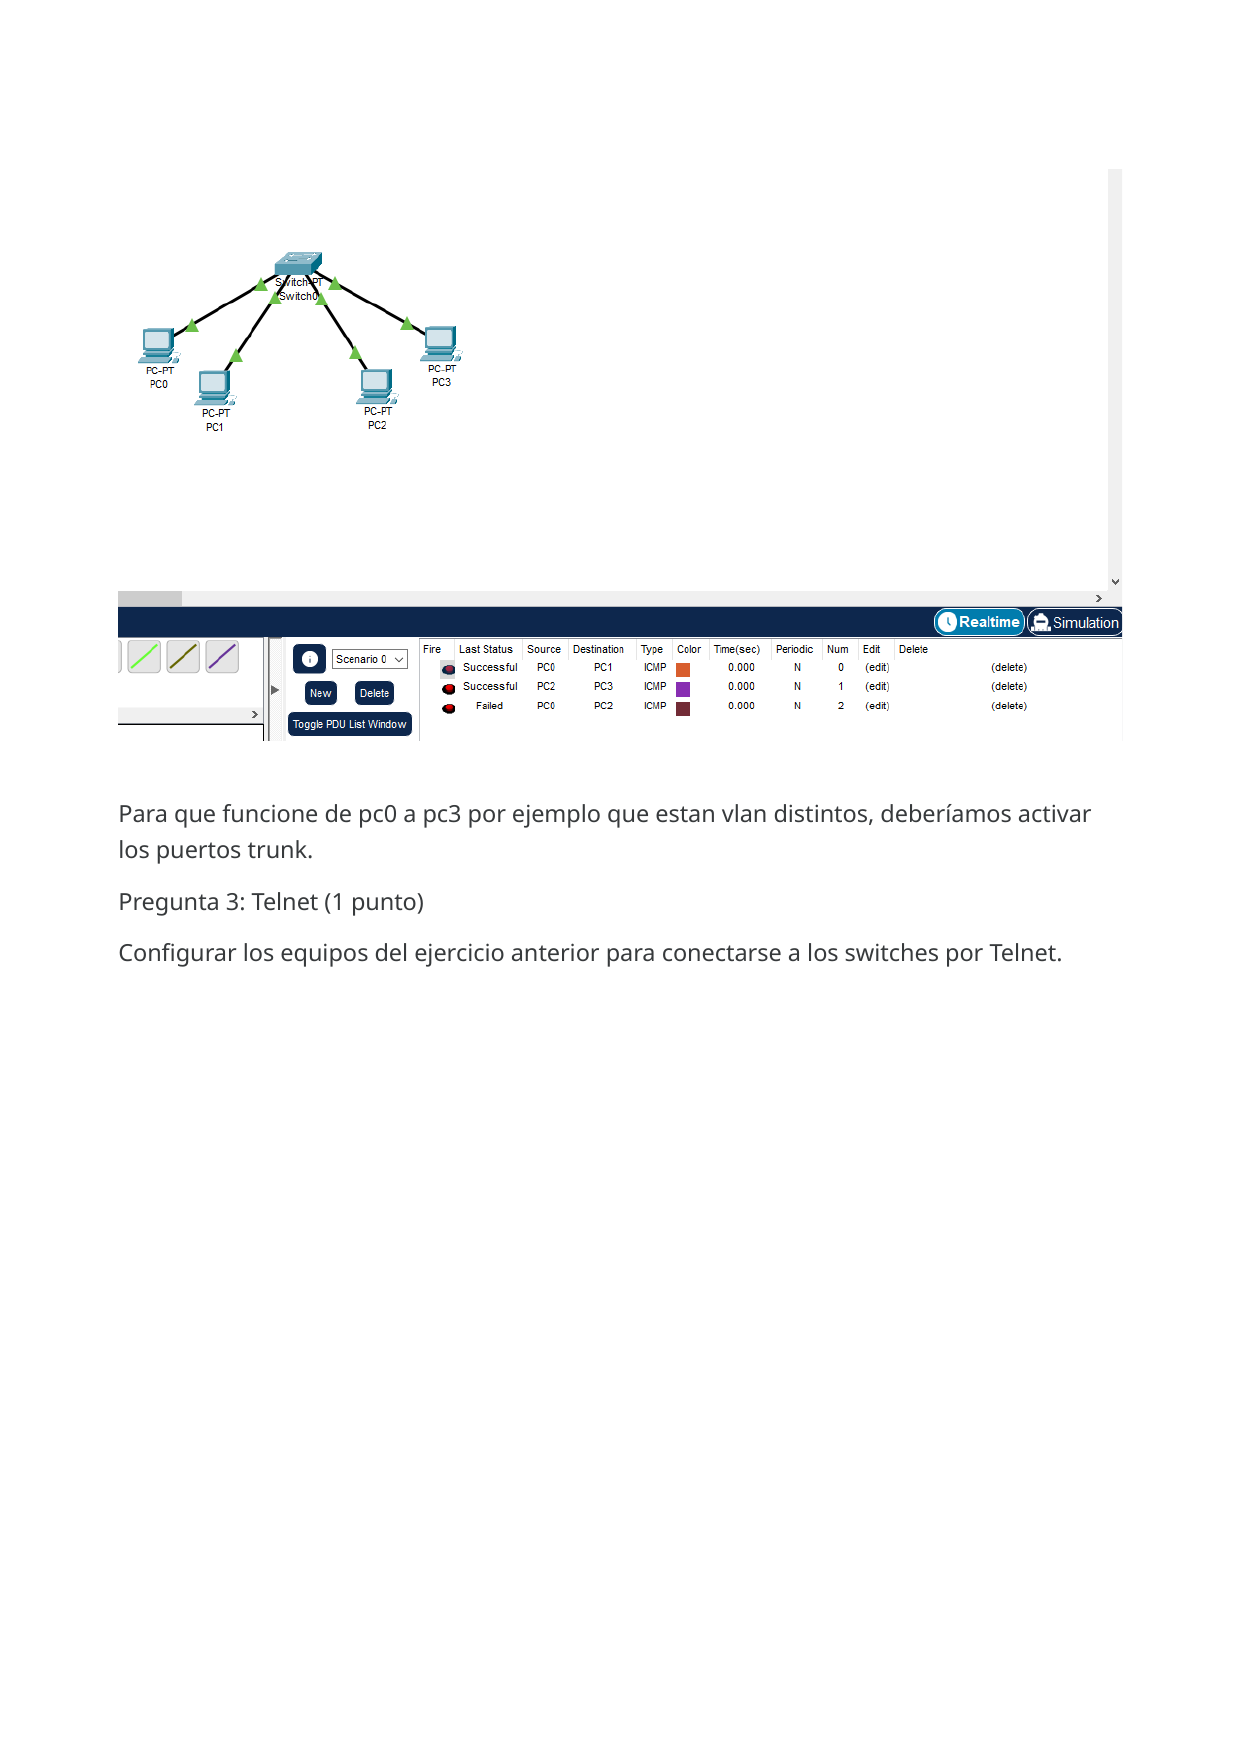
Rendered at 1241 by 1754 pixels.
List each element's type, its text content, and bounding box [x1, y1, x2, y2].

text Configurar los equipos del ejercicio anterior para conectarse a los switches por Telnet. [118, 936, 1122, 968]
text Pregunta 3: Telnet (1 punto) [118, 885, 1122, 917]
text Para que funcione de pc0 a pc3 por ejemplo que estan vlan distintos, deberíamos activar los puertos trunk. [118, 797, 1122, 866]
picture [118, 169, 1123, 741]
